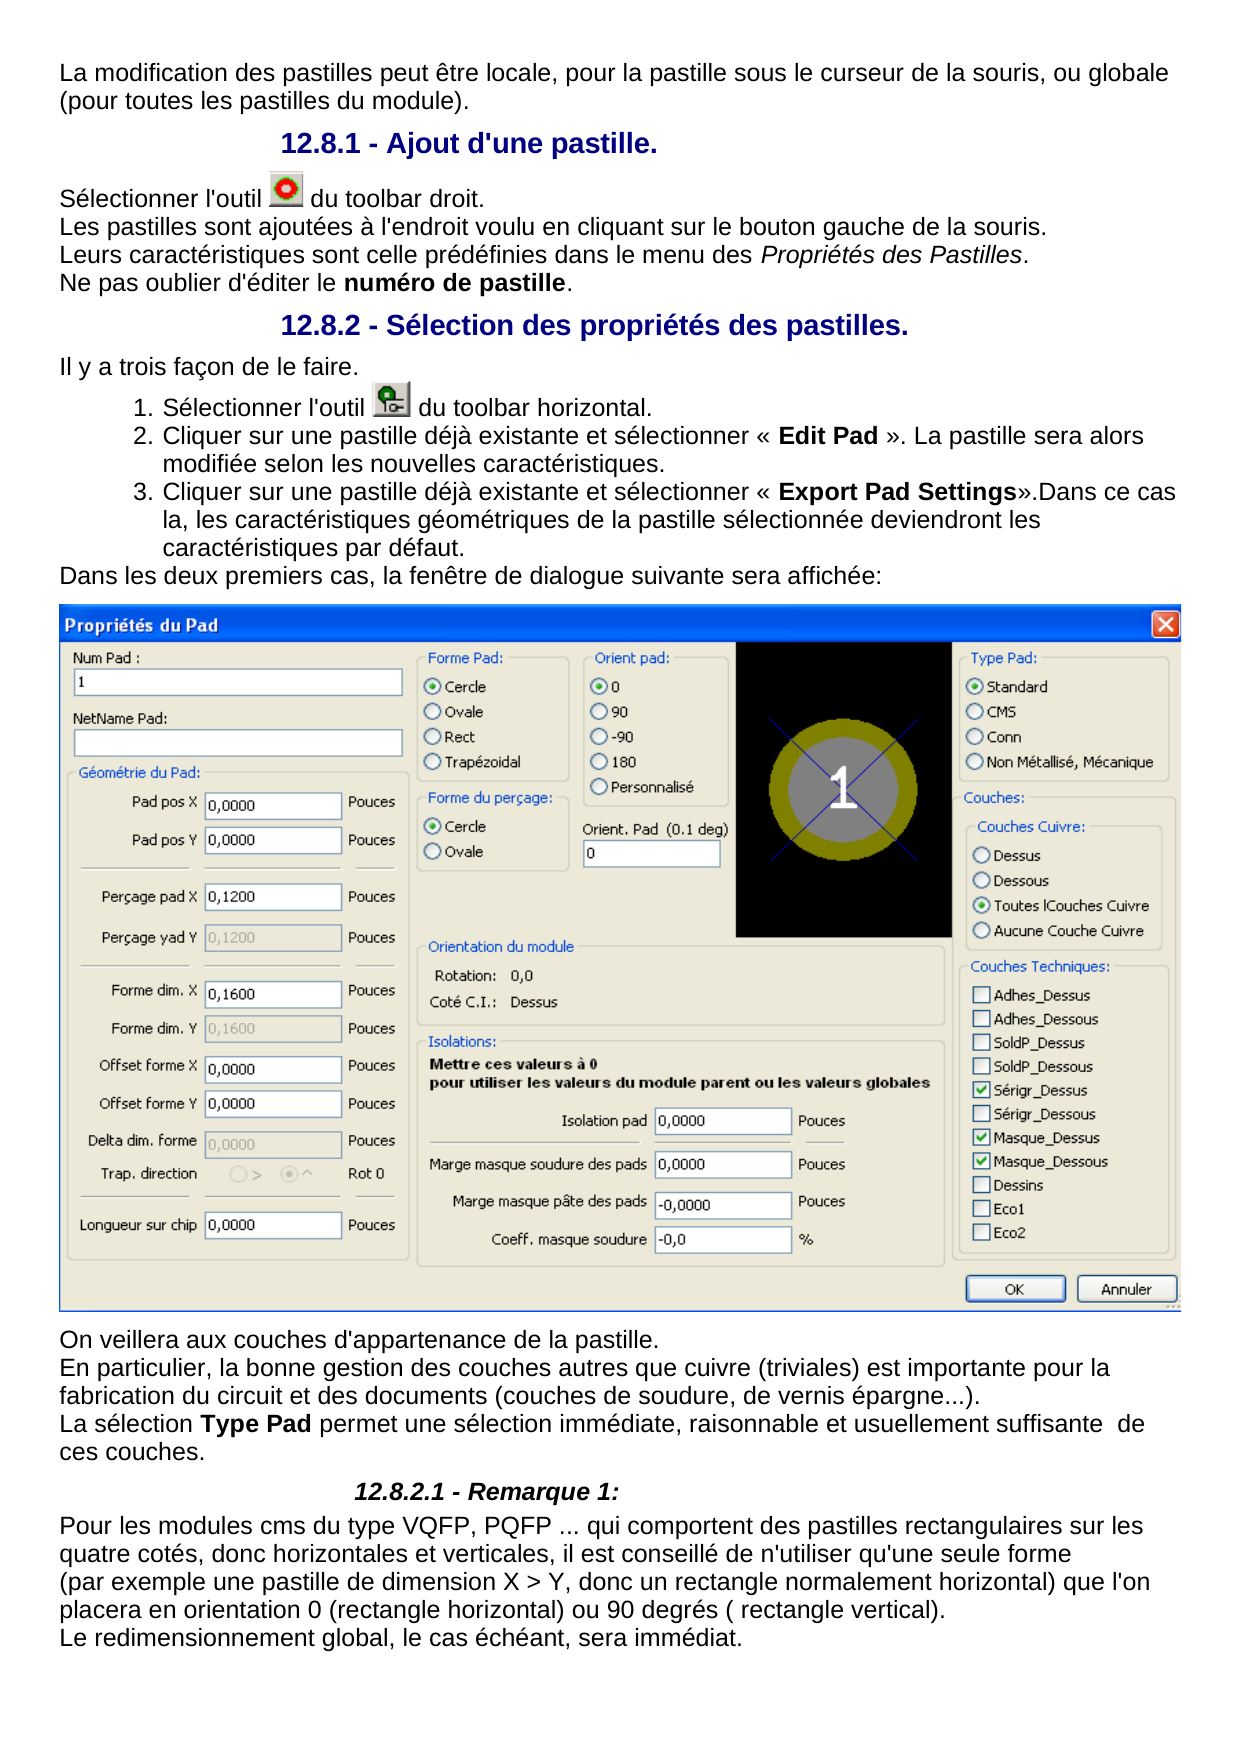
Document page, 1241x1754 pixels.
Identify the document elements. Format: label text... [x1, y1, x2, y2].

picture [372, 380, 412, 417]
text Il y a trois façon de le faire. [59, 353, 1181, 381]
list Cliquer sur une pastille déjà existante et sélectionner « Edit Pad ». La pastille sera alors modifiée selon les nouvelles caractéristiques. [133, 422, 1181, 478]
text (par exemple une pastille de dimension X > Y, donc un rectangle normalement horizontal) que l'on placera en orientation 0 (rectangle horizontal) ou 90 degrés ( rectangle vertical). [59, 1568, 1181, 1624]
text Les pastilles sont ajoutées à l'endroit voulu en cliquant sur le bouton gauche de la souris. [59, 213, 1181, 241]
list Cliquer sur une pastille déjà existante et sélectionner « Export Pad Settings».Dans ce cas la, les caractéristiques géométriques de la pastille sélectionnée deviendront les caractéristiques par défaut. [133, 478, 1181, 562]
text Ne pas oublier d'éditer le numéro de pastille. [59, 269, 1181, 297]
text Leurs caractéristiques sont celle prédéfinies dans le menu des Propriétés des Pastilles. [59, 241, 1181, 269]
text Pour les modules cms du type VQFP, PQFP ... qui comportent des pastilles rectangulaires sur les quatre cotés, donc horizontales et verticales, il est conseillé de n'utiliser qu'une seule forme [59, 1512, 1181, 1568]
picture [269, 171, 304, 207]
picture [59, 604, 1182, 1312]
text Le redimensionnement global, le cas échéant, sera immédiat. [59, 1624, 1181, 1652]
subtitle Ajout d'une pastille. [207, 127, 1181, 159]
subtitle Sélection des propriétés des pastilles. [207, 308, 1181, 341]
text La modification des pastilles peut être locale, pour la pastille sous le curseur de la souris, ou globale (pour toutes les pastilles du module). [59, 59, 1181, 115]
text La sélection Type Pad permet une sélection immédiate, raisonnable et usuellement suffisante de ces couches. [59, 1410, 1181, 1466]
list Sélectionner l'outil du toolbar horizontal. [133, 381, 1181, 422]
text On veillera aux couches d'appartenance de la pastille. [59, 1326, 1181, 1354]
text Dans les deux premiers cas, la fenêtre de dialogue suivante sera affichée: [59, 562, 1181, 590]
text En particulier, la bonne gestion des couches autres que cuivre (triviales) est importante pour la fabrication du circuit et des documents (couches de soudure, de vernis épargne...). [59, 1354, 1181, 1410]
text Sélectionner l'outil du toolbar droit. [59, 171, 1181, 213]
subtitle Remarque 1: [280, 1478, 1181, 1506]
